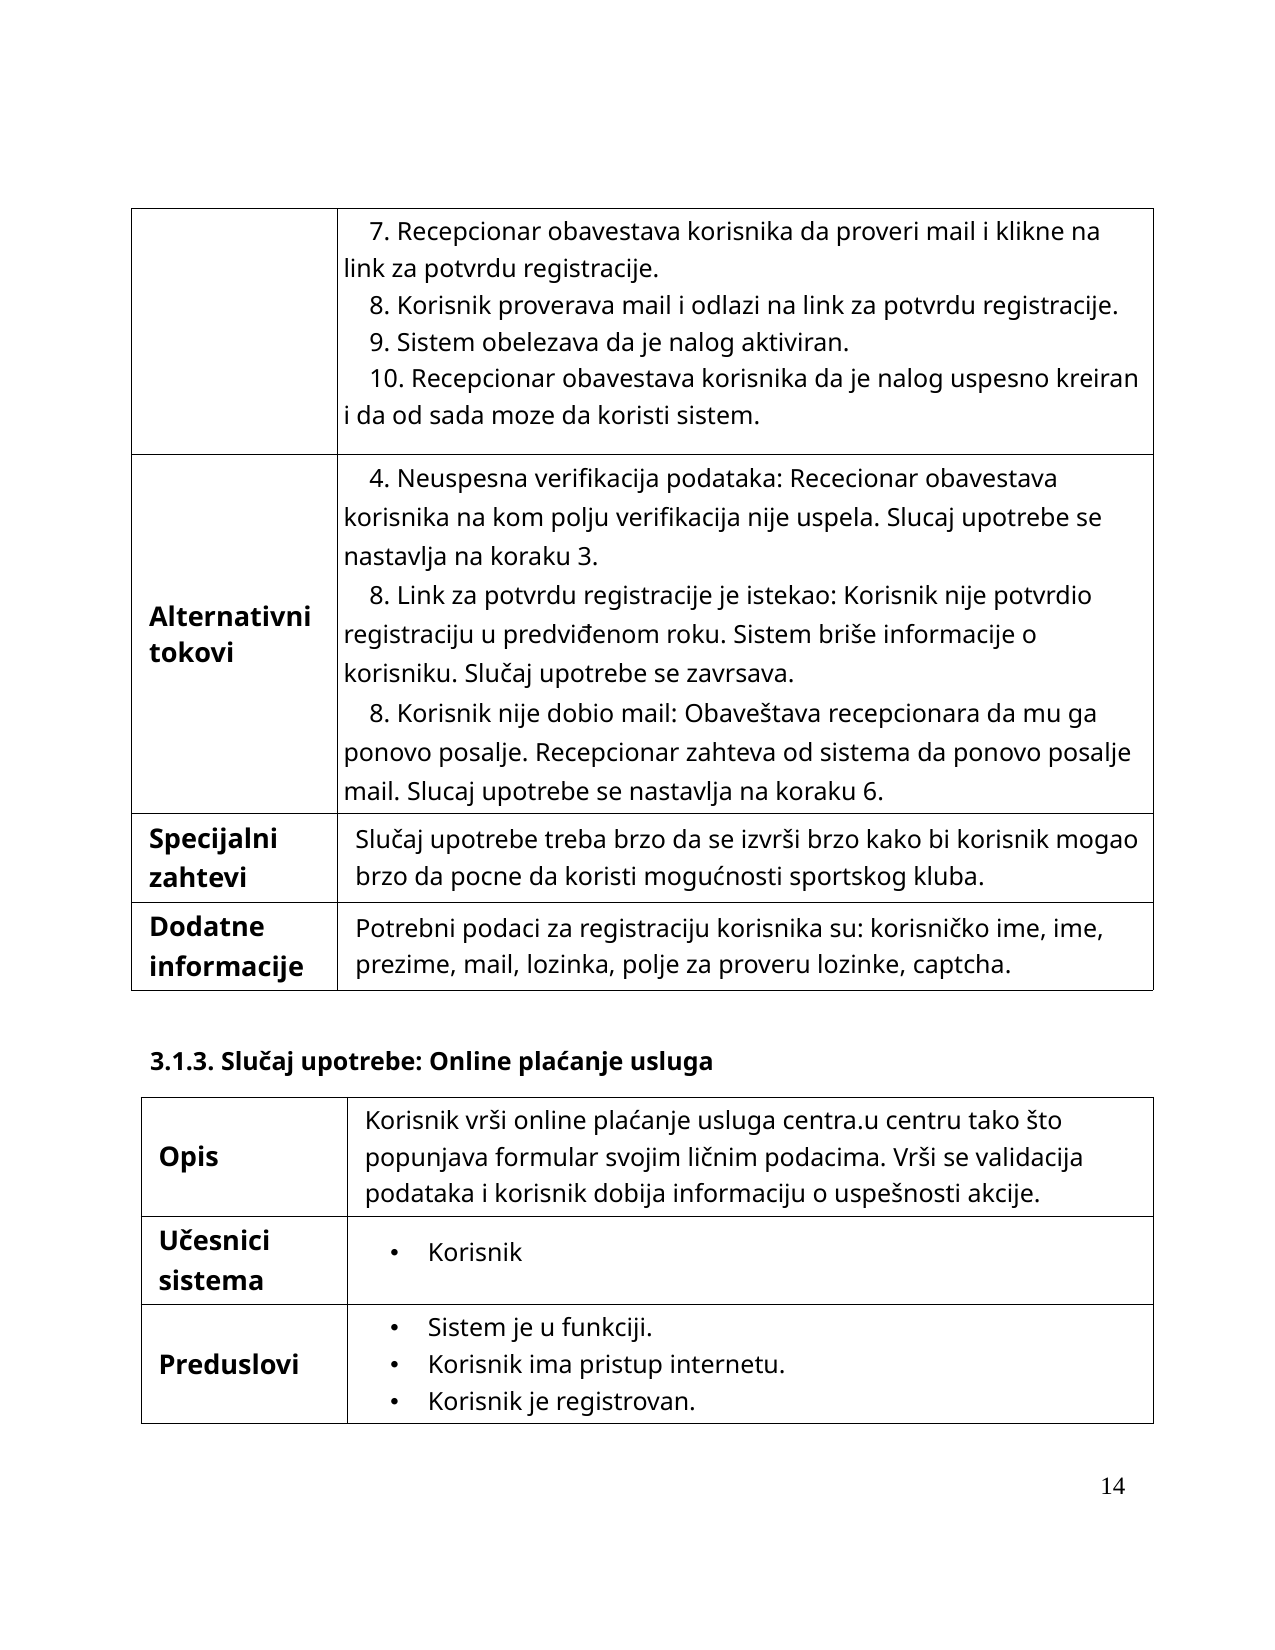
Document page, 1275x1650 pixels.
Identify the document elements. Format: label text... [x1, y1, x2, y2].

table_cell 7. Recepcionar obavestava korisnika da proveri mail i klikne na link za potvrdu registracije. 8. Korisnik proverava mail i odlazi na link za potvrdu registracije. 9. Sistem obelezava da je nalog aktiviran. 10. Recepcionar obavestava korisnika da je nalog uspesno kreiran i da od sada moze da koristi sistem. [338, 209, 1153, 454]
table_header Korisnik vrši online plaćanje usluga centra.u centru tako što popunjava formular svojim ličnim podacima. Vrši se validacija podataka i korisnik dobija informaciju o uspešnosti akcije. [348, 1098, 1153, 1216]
table_cell Alternativni tokovi [132, 455, 337, 813]
table_cell 4. Neuspesna verifikacija podataka: Rececionar obavestava korisnika na kom polju verifikacija nije uspela. Slucaj upotrebe se nastavlja na koraku 3. 8. Link za potvrdu registracije je istekao: Korisnik nije potvrdio registraciju u predviđenom roku. Sistem briše informacije o korisniku. Slučaj upotrebe se zavrsava. 8. Korisnik nije dobio mail: Obaveštava recepcionara da mu ga ponovo posalje. Recepcionar zahteva od sistema da ponovo posalje mail. Slucaj upotrebe se nastavlja na koraku 6. [338, 455, 1153, 813]
table_cell [132, 209, 337, 454]
table_cell Preduslovi [142, 1305, 347, 1423]
table_cell Korisnik [348, 1217, 1153, 1304]
table_cell Sistem je u funkciji. Korisnik ima pristup internetu. Korisnik je registrovan. [348, 1305, 1153, 1423]
table_cell Potrebni podaci za registraciju korisnika su: korisničko ime, ime, prezime, mail, lozinka, polje za proveru lozinke, captcha. [338, 903, 1153, 990]
table_cell Učesnici sistema [142, 1217, 347, 1304]
text 3.1.3. Slučaj upotrebe: Online plaćanje usluga [150, 1043, 1125, 1077]
table_cell Specijalni zahtevi [132, 814, 337, 902]
table_cell Slučaj upotrebe treba brzo da se izvrši brzo kako bi korisnik mogao brzo da pocne da koristi mogućnosti sportskog kluba. [338, 814, 1153, 902]
table_header Opis [142, 1098, 347, 1216]
table_cell Dodatne informacije [132, 903, 337, 990]
